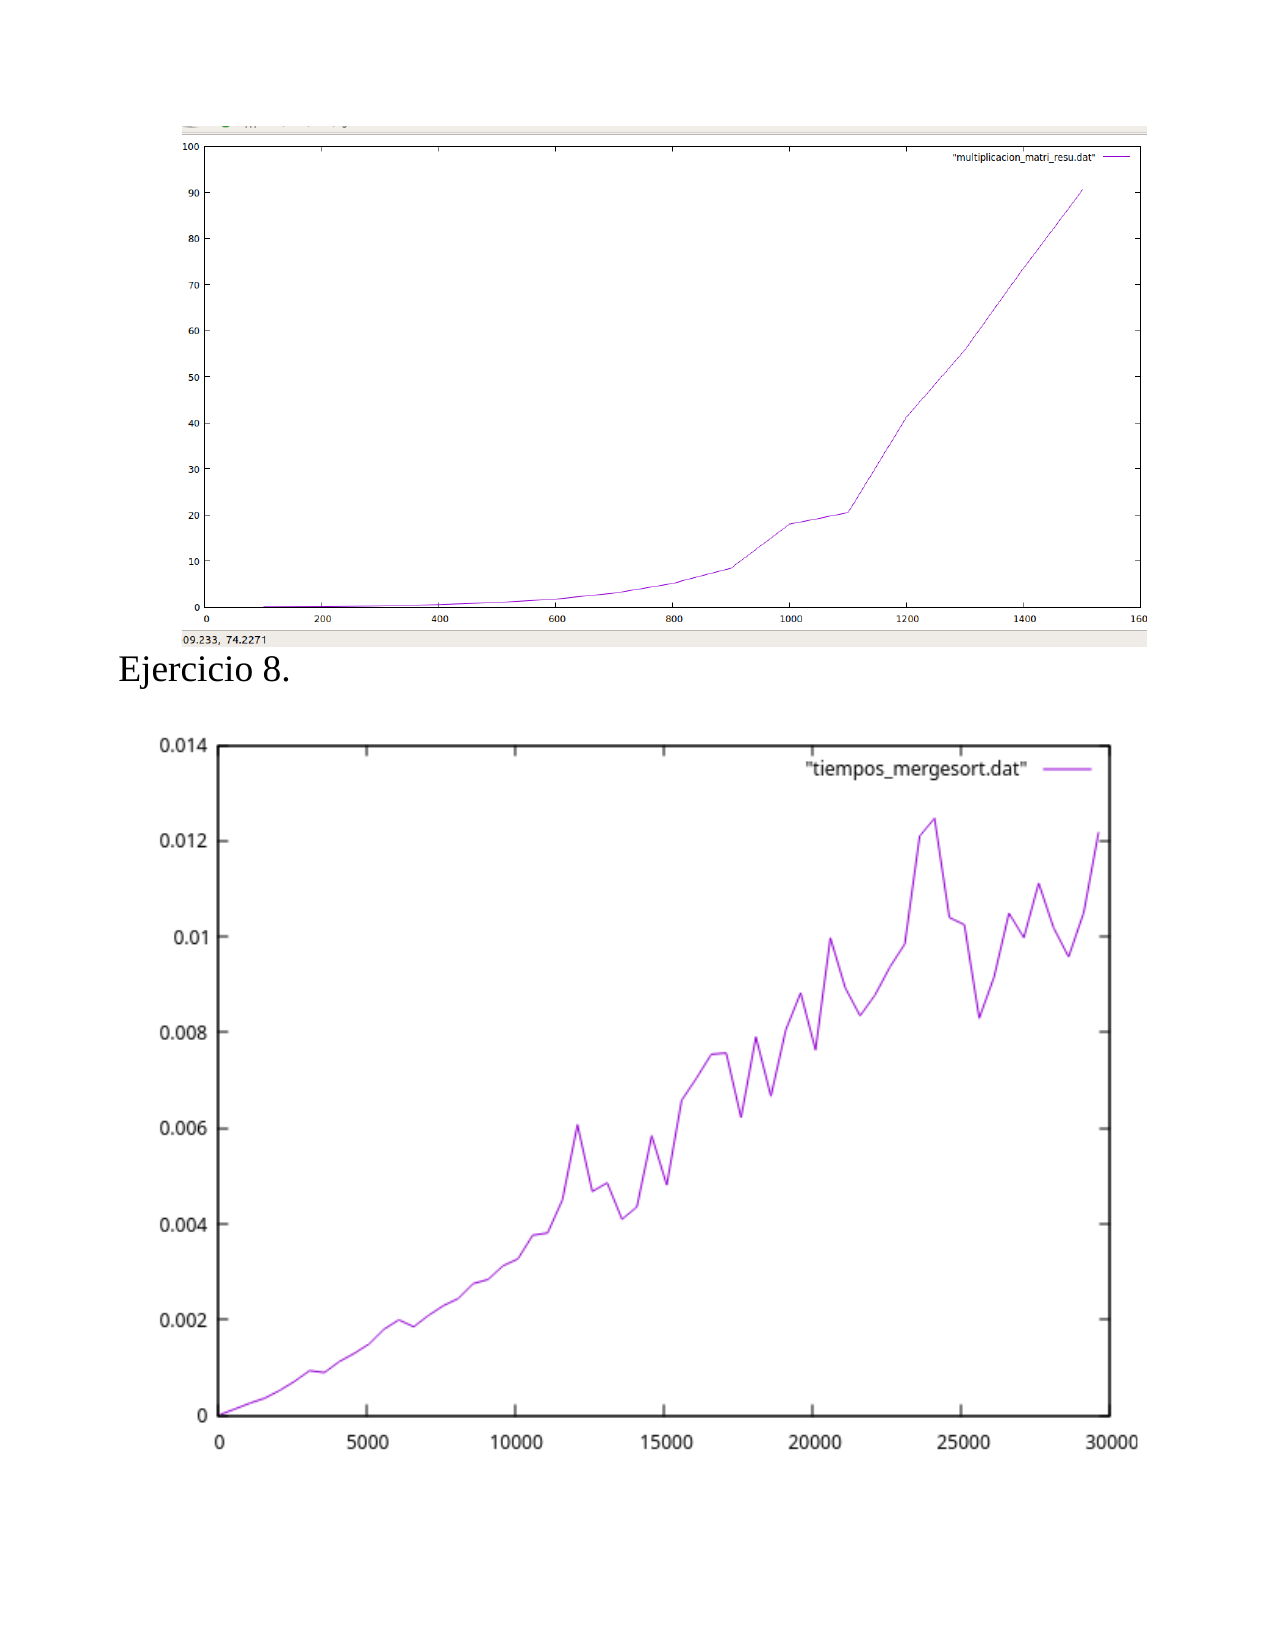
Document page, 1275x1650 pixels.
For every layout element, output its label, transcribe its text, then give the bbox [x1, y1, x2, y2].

picture [137, 718, 1138, 1468]
text Ejercicio 8. [118, 161, 1157, 689]
picture [181, 126, 1147, 647]
